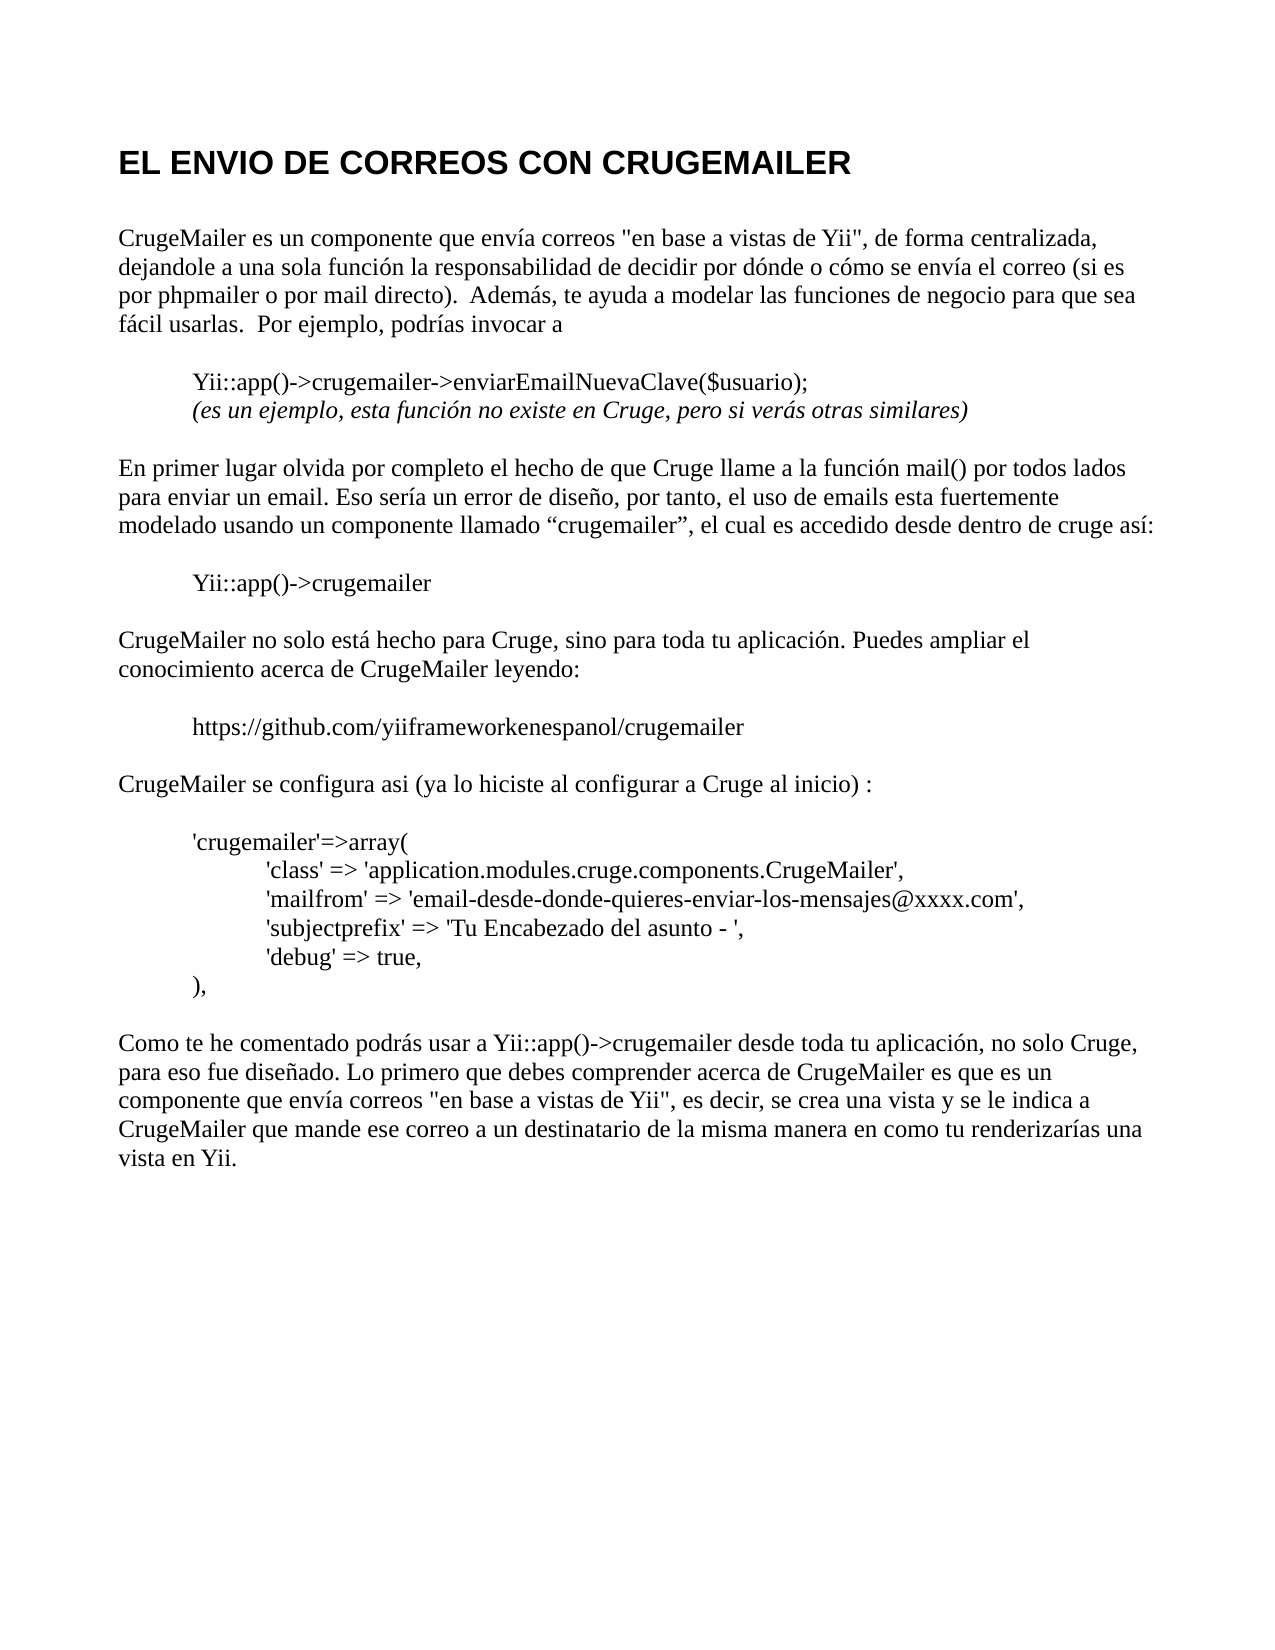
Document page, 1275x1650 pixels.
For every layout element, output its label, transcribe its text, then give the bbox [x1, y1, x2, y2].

text CrugeMailer no solo está hecho para Cruge, sino para toda tu aplicación. Puedes ampliar el conocimiento acerca de CrugeMailer leyendo: [118, 626, 1157, 712]
text Como te he comentado podrás usar a Yii::app()->crugemailer desde toda tu aplicación, no solo Cruge, para eso fue diseñado. Lo primero que debes comprender acerca de CrugeMailer es que es un componente que envía correos "en base a vistas de Yii", es decir, se crea una vista y se le indica a CrugeMailer que mande ese correo a un destinatario de la misma manera en como tu renderizarías una vista en Yii. [118, 1028, 1157, 1172]
text 'mailfrom' => 'email-desde-donde-quieres-enviar-los-mensajes@xxxx.com', [118, 884, 1157, 913]
text 'debug' => true, [118, 942, 1157, 971]
text 'crugemailer'=>array( [118, 827, 1157, 856]
subtitle EL ENVIO DE CORREOS CON CRUGEMAILER [118, 143, 1157, 182]
text Yii::app()->crugemailer->enviarEmailNuevaClave($usuario); (es un ejemplo, esta función no existe en Cruge, pero si verás otras similares) [118, 367, 1157, 453]
text CrugeMailer se configura asi (ya lo hiciste al configurar a Cruge al inicio) : [118, 769, 1157, 798]
text 'class' => 'application.modules.cruge.components.CrugeMailer', [118, 856, 1157, 884]
text 'subjectprefix' => 'Tu Encabezado del asunto - ', [118, 913, 1157, 942]
text https://github.com/yiiframeworkenespanol/crugemailer [118, 712, 1157, 741]
text CrugeMailer es un componente que envía correos "en base a vistas de Yii", de forma centralizada, dejandole a una sola función la responsabilidad de decidir por dónde o cómo se envía el correo (si es por phpmailer o por mail directo). Además, te ayuda a modelar las funciones de negocio para que sea fácil usarlas. Por ejemplo, podrías invocar a [118, 194, 1157, 338]
text ), [118, 971, 1157, 999]
text En primer lugar olvida por completo el hecho de que Cruge llame a la función mail() por todos lados para enviar un email. Eso sería un error de diseño, por tanto, el uso de emails esta fuertemente modelado usando un componente llamado “crugemailer”, el cual es accedido desde dentro de cruge así: Yii::app()->crugemailer [118, 453, 1157, 597]
